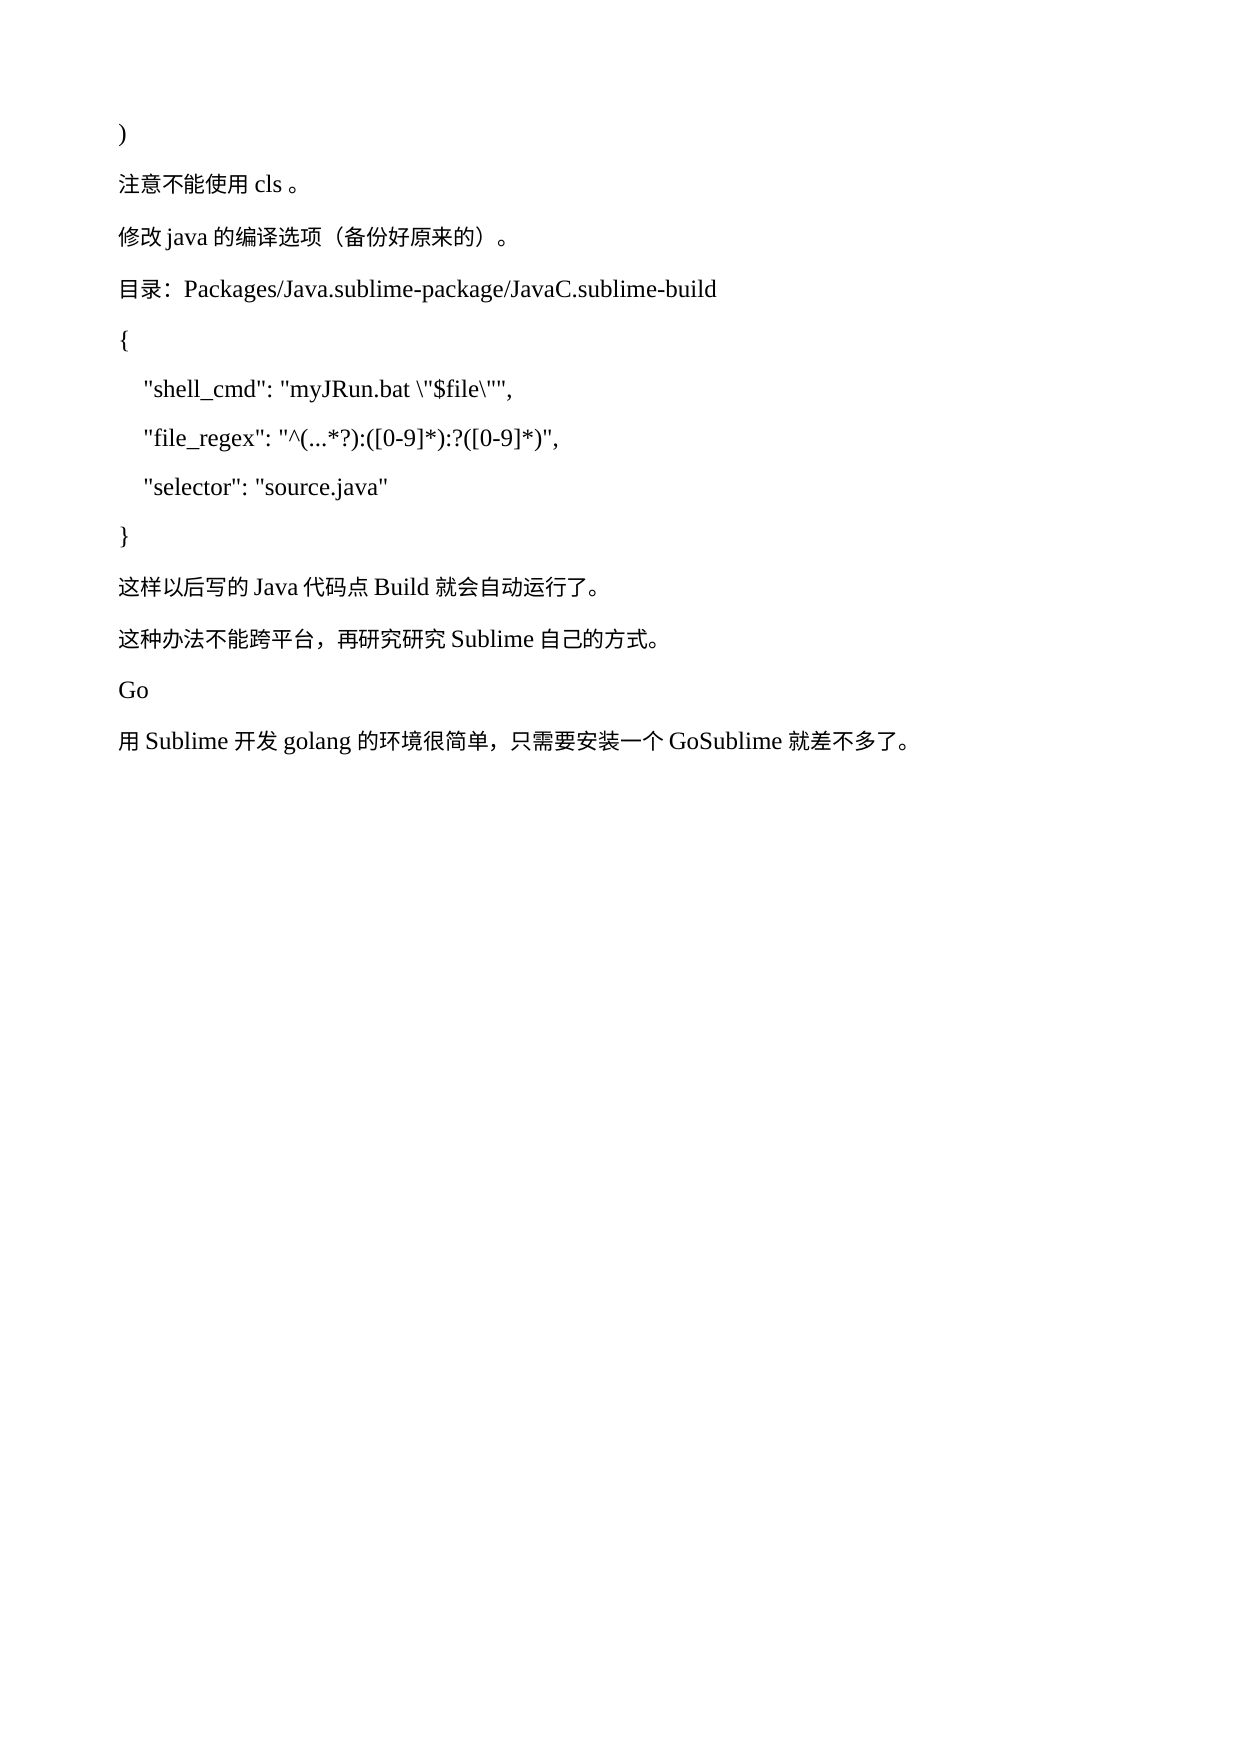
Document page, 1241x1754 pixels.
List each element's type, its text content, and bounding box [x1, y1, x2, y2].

text { [118, 325, 1122, 353]
text } [118, 521, 1122, 550]
text 这种办法不能跨平台，再研究研究Sublime自己的方式。 [118, 622, 1122, 654]
text 注意不能使用 cls 。 [118, 167, 1122, 199]
text 修改java的编译选项（备份好原来的）。 [118, 220, 1122, 251]
text Go [118, 675, 1122, 704]
text "selector": "source.java" [118, 472, 1122, 501]
text 这样以后写的Java代码点 Build 就会自动运行了。 [118, 570, 1122, 602]
text "shell_cmd": "myJRun.bat \"$file\"", [118, 374, 1122, 402]
text "file_regex": "^(...*?):([0-9]*):?([0-9]*)", [118, 423, 1122, 452]
text 目录：Packages/Java.sublime-package/JavaC.sublime-build [118, 272, 1122, 304]
text ) [118, 118, 1122, 147]
text 用 Sublime 开发 golang 的环境很简单，只需要安装一个 GoSublime 就差不多了。 [118, 724, 1122, 756]
